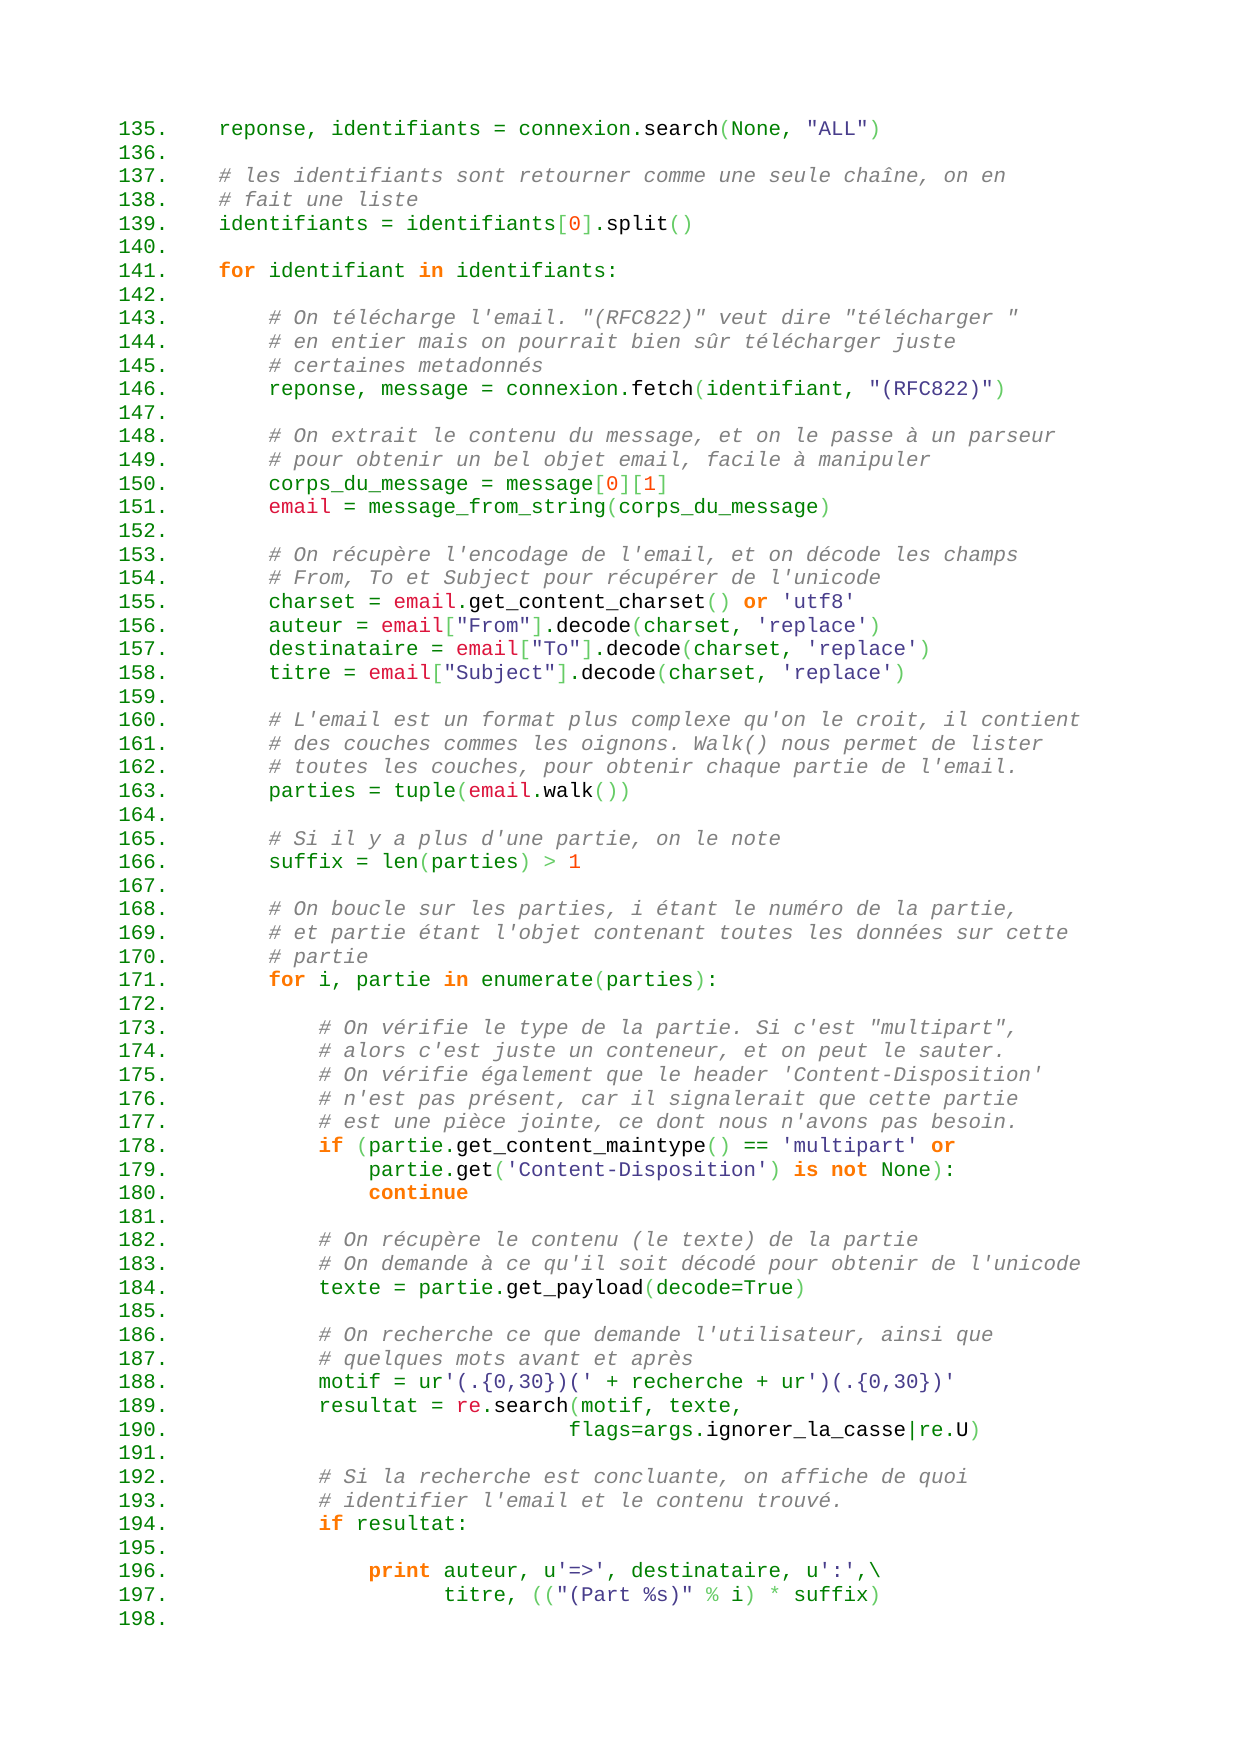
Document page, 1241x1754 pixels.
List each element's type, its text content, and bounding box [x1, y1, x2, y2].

list titre, (("(Part %s)" % i) * suffix) [118, 1584, 1122, 1608]
list # en entier mais on pourrait bien sûr télécharger juste [118, 331, 1122, 354]
list # identifier l'email et le contenu trouvé. [118, 1489, 1122, 1513]
list # alors c'est juste un conteneur, et on peut le sauter. [118, 1040, 1122, 1064]
list # et partie étant l'objet contenant toutes les données sur cette [118, 922, 1122, 946]
list # Si la recherche est concluante, on affiche de quoi [118, 1466, 1122, 1489]
list # des couches commes les oignons. Walk() nous permet de lister [118, 733, 1122, 757]
list # toutes les couches, pour obtenir chaque partie de l'email. [118, 757, 1122, 780]
list reponse, message = connexion.fetch(identifiant, "(RFC822)") [118, 378, 1122, 402]
list for identifiant in identifiants: [118, 260, 1122, 284]
list # fait une liste [118, 189, 1122, 213]
list if (partie.get_content_maintype() == 'multipart' or [118, 1135, 1122, 1158]
list parties = tuple(email.walk()) [118, 780, 1122, 804]
list # On vérifie le type de la partie. Si c'est "multipart", [118, 1017, 1122, 1040]
list # partie [118, 946, 1122, 969]
list flags=args.ignorer_la_casse|re.U) [118, 1419, 1122, 1442]
list partie.get('Content-Disposition') is not None): [118, 1158, 1122, 1182]
list # certaines metadonnés [118, 354, 1122, 378]
list # On demande à ce qu'il soit décodé pour obtenir de l'unicode [118, 1253, 1122, 1277]
list # n'est pas présent, car il signalerait que cette partie [118, 1088, 1122, 1111]
list texte = partie.get_payload(decode=True) [118, 1277, 1122, 1300]
list # pour obtenir un bel objet email, facile à manipuler [118, 449, 1122, 473]
list email = message_from_string(corps_du_message) [118, 496, 1122, 520]
list # On récupère l'encodage de l'email, et on décode les champs [118, 544, 1122, 567]
list # On extrait le contenu du message, et on le passe à un parseur [118, 426, 1122, 449]
list auteur = email["From"].decode(charset, 'replace') [118, 615, 1122, 638]
list print auteur, u'=>', destinataire, u':',\ [118, 1561, 1122, 1584]
list continue [118, 1182, 1122, 1206]
list suffix = len(parties) > 1 [118, 851, 1122, 875]
list # On vérifie également que le header 'Content-Disposition' [118, 1064, 1122, 1088]
list destinataire = email["To"].decode(charset, 'replace') [118, 638, 1122, 662]
list # quelques mots avant et après [118, 1348, 1122, 1371]
list for i, partie in enumerate(parties): [118, 969, 1122, 993]
list resultat = re.search(motif, texte, [118, 1395, 1122, 1419]
list # On boucle sur les parties, i étant le numéro de la partie, [118, 898, 1122, 922]
list # L'email est un format plus complexe qu'on le croit, il contient [118, 709, 1122, 733]
list charset = email.get_content_charset() or 'utf8' [118, 591, 1122, 615]
list # les identifiants sont retourner comme une seule chaîne, on en [118, 165, 1122, 189]
list # Si il y a plus d'une partie, on le note [118, 827, 1122, 851]
list titre = email["Subject"].decode(charset, 'replace') [118, 662, 1122, 686]
list # On récupère le contenu (le texte) de la partie [118, 1229, 1122, 1253]
list motif = ur'(.{0,30})(' + recherche + ur')(.{0,30})' [118, 1371, 1122, 1395]
list corps_du_message = message[0][1] [118, 473, 1122, 496]
list # From, To et Subject pour récupérer de l'unicode [118, 567, 1122, 591]
list identifiants = identifiants[0].split() [118, 213, 1122, 236]
list if resultat: [118, 1513, 1122, 1537]
list # est une pièce jointe, ce dont nous n'avons pas besoin. [118, 1111, 1122, 1135]
list # On télécharge l'email. "(RFC822)" veut dire "télécharger " [118, 307, 1122, 331]
list reponse, identifiants = connexion.search(None, "ALL") [118, 118, 1122, 142]
list # On recherche ce que demande l'utilisateur, ainsi que [118, 1324, 1122, 1348]
